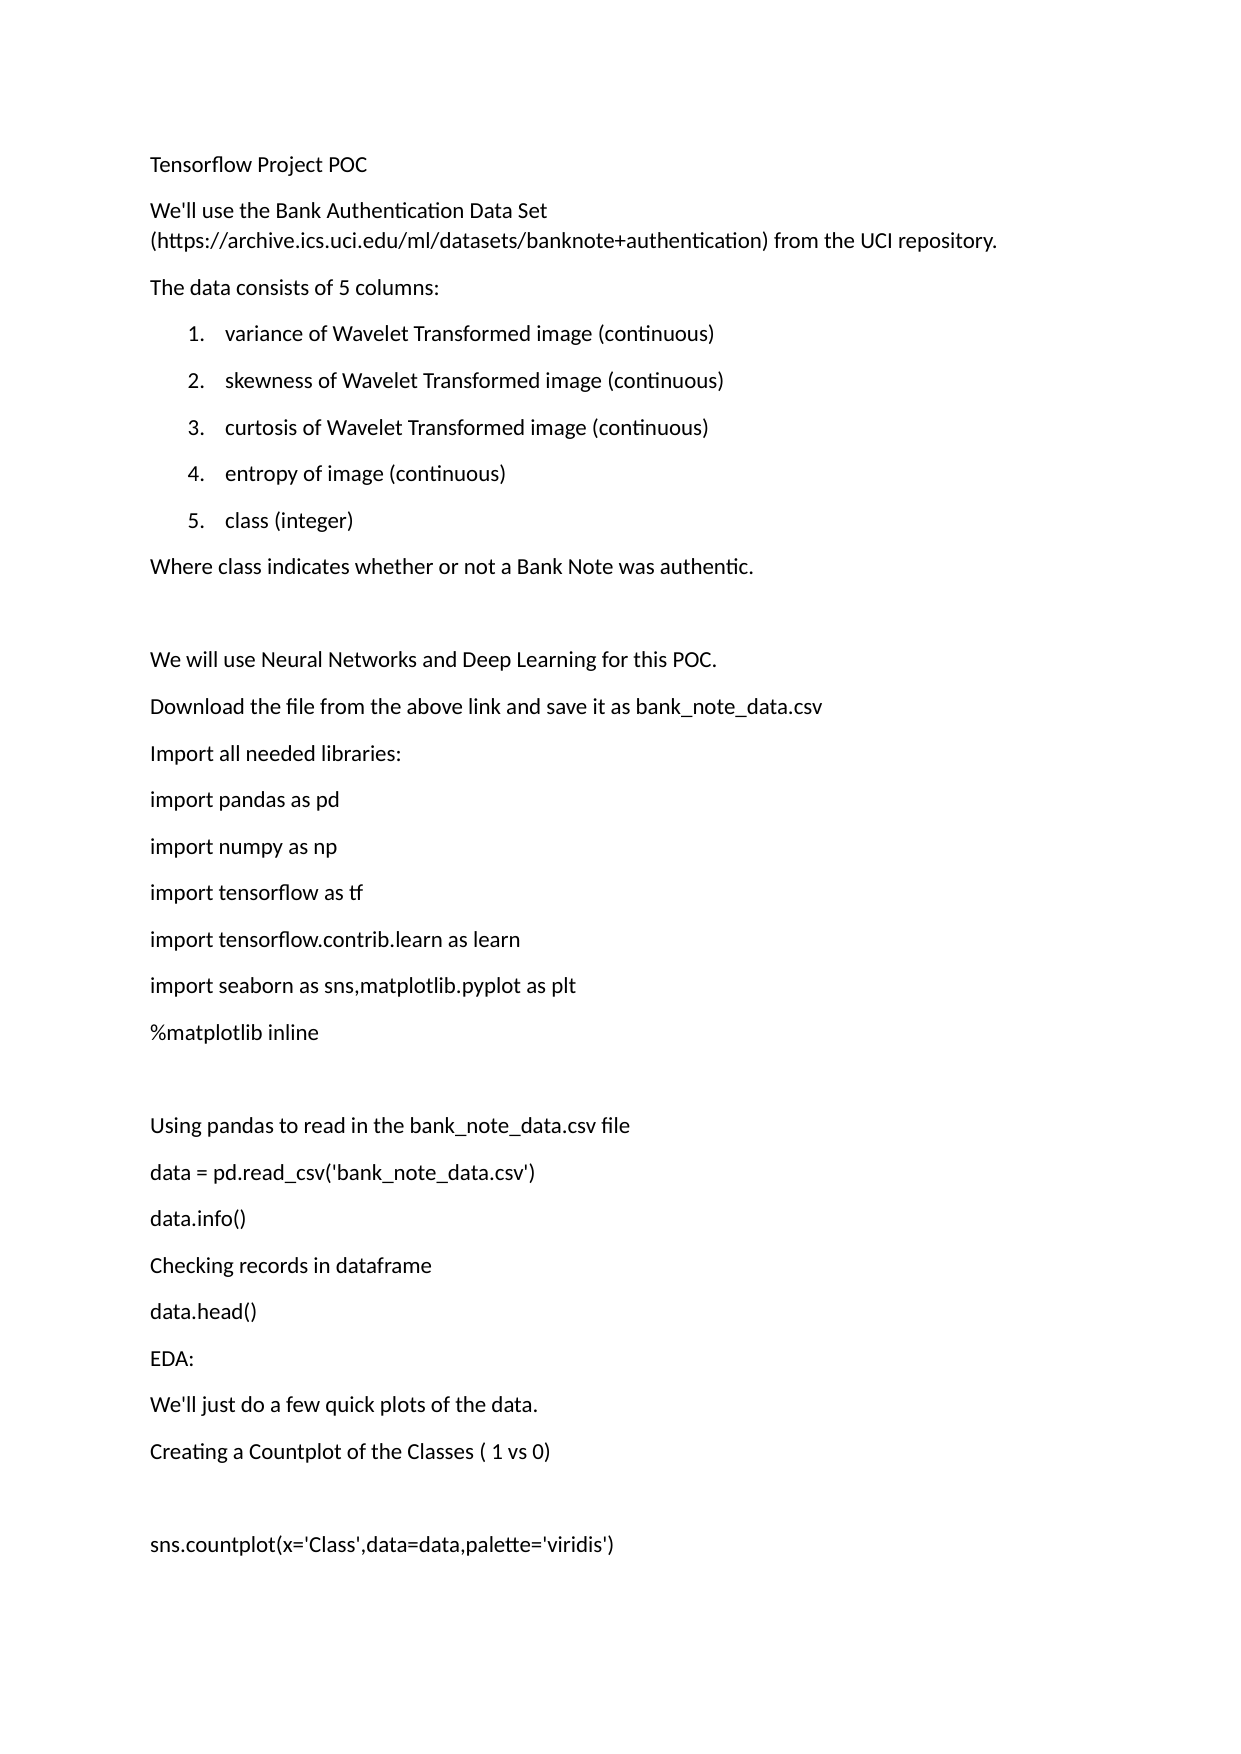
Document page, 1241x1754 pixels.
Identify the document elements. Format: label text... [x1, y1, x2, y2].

text import tensorflow.contrib.learn as learn [150, 925, 1090, 953]
text Using pandas to read in the bank_note_data.csv file [150, 1111, 1090, 1139]
text data.head() [150, 1297, 1090, 1325]
text Checking records in dataframe [150, 1251, 1090, 1279]
text import pandas as pd [150, 785, 1090, 813]
text Tensorflow Project POC [150, 150, 1090, 178]
text EDA: [150, 1344, 1090, 1372]
text We will use Neural Networks and Deep Learning for this POC. [150, 646, 1090, 673]
text data.info() [150, 1204, 1090, 1232]
list curtosis of Wavelet Transformed image (continuous) [187, 413, 1090, 441]
text Where class indicates whether or not a Bank Note was authentic. [150, 552, 1090, 580]
text %matplotlib inline [150, 1018, 1090, 1046]
list entropy of image (continuous) [187, 459, 1090, 487]
text Download the file from the above link and save it as bank_note_data.csv [150, 692, 1090, 720]
list skewness of Wavelet Transformed image (continuous) [187, 366, 1090, 394]
text data = pd.read_csv('bank_note_data.csv') [150, 1158, 1090, 1186]
list variance of Wavelet Transformed image (continuous) [187, 319, 1090, 348]
text Creating a Countplot of the Classes ( 1 vs 0) [150, 1437, 1090, 1465]
text The data consists of 5 columns: [150, 273, 1090, 301]
text import numpy as np [150, 832, 1090, 860]
list class (integer) [187, 506, 1090, 534]
text We'll use the Bank Authentication Data Set (https://archive.ics.uci.edu/ml/datasets/banknote+authentication) from the UCI repository. [150, 197, 1090, 254]
text import seaborn as sns,matplotlib.pyplot as plt [150, 971, 1090, 999]
text We'll just do a few quick plots of the data. [150, 1391, 1090, 1418]
text import tensorflow as tf [150, 878, 1090, 906]
text Import all needed libraries: [150, 739, 1090, 767]
text sns.countplot(x='Class',data=data,palette='viridis') [150, 1530, 1090, 1558]
